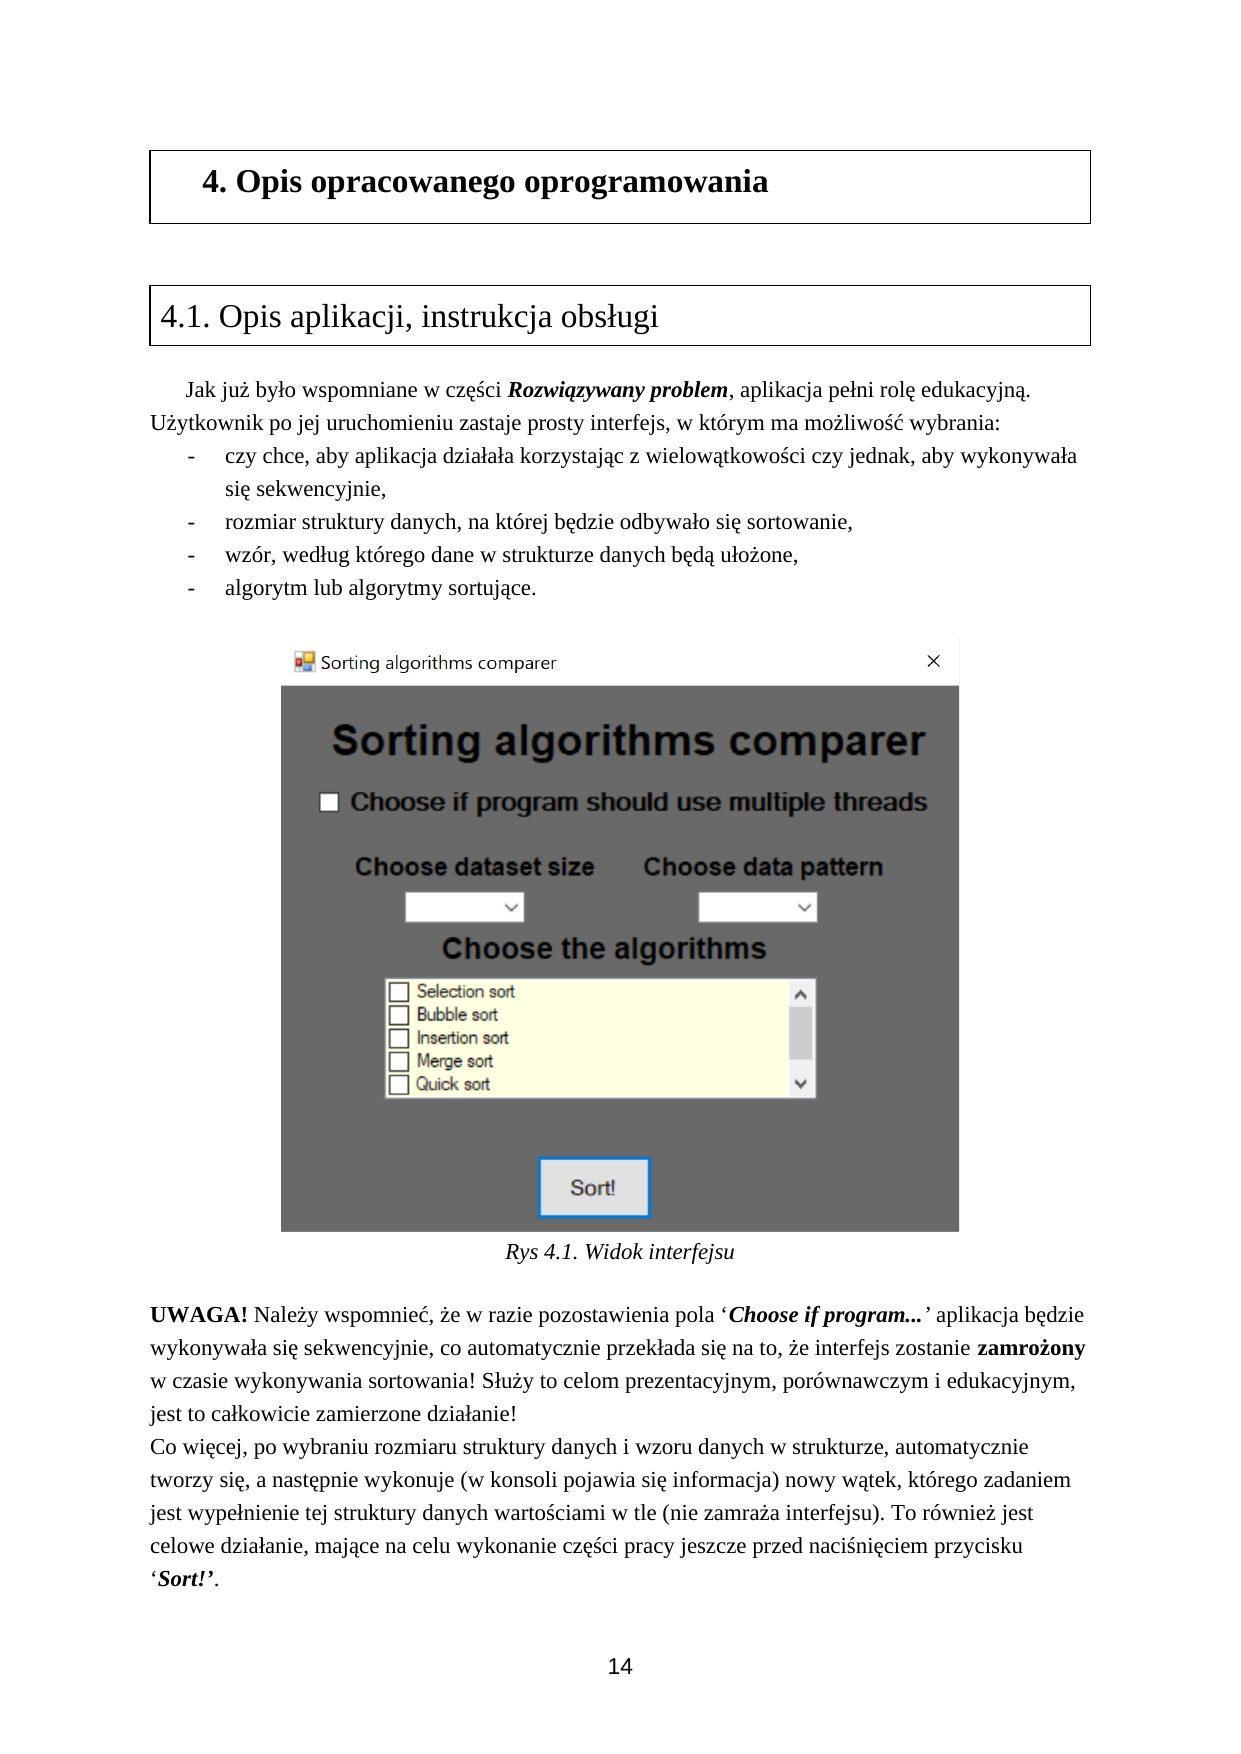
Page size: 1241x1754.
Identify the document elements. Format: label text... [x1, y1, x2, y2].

list algorytm lub algorytmy sortujące. [187, 573, 1090, 600]
text Jak już było wspomniane w części Rozwiązywany problem, aplikacja pełni rolę edukacyjną. Użytkownik po jej uruchomieniu zastaje prosty interfejs, w którym ma możliwość wybrania: [150, 376, 1090, 435]
text UWAGA! Należy wspomnieć, że w razie pozostawienia pola ‘Choose if program...’ aplikacja będzie wykonywała się sekwencyjnie, co automatycznie przekłada się na to, że interfejs zostanie zamrożony w czasie wykonywania sortowania! Służy to celom prezentacyjnym, porównawczym i edukacyjnym, jest to całkowicie zamierzone działanie! [150, 1302, 1090, 1427]
list czy chce, aby aplikacja działała korzystając z wielowątkowości czy jednak, aby wykonywała się sekwencyjnie, [187, 442, 1090, 501]
picture [281, 639, 960, 1232]
list rozmiar struktury danych, na której będzie odbywało się sortowanie, [187, 508, 1090, 534]
text Rys 4.1. Widok interfejsu [150, 1238, 1090, 1265]
text Co więcej, po wybraniu rozmiaru struktury danych i wzoru danych w strukturze, automatycznie tworzy się, a następnie wykonuje (w konsoli pojawia się informacja) nowy wątek, którego zadaniem jest wypełnienie tej struktury danych wartościami w tle (nie zamraża interfejsu). To również jest celowe działanie, mające na celu wykonanie części pracy jeszcze przed naciśnięciem przycisku ‘Sort!’. [150, 1433, 1090, 1591]
list wzór, według którego dane w strukturze danych będą ułożone, [187, 541, 1090, 567]
table_header 4. Opis opracowanego oprogramowania [151, 151, 1090, 223]
table_header 4.1. Opis aplikacji, instrukcja obsługi [151, 286, 1090, 345]
